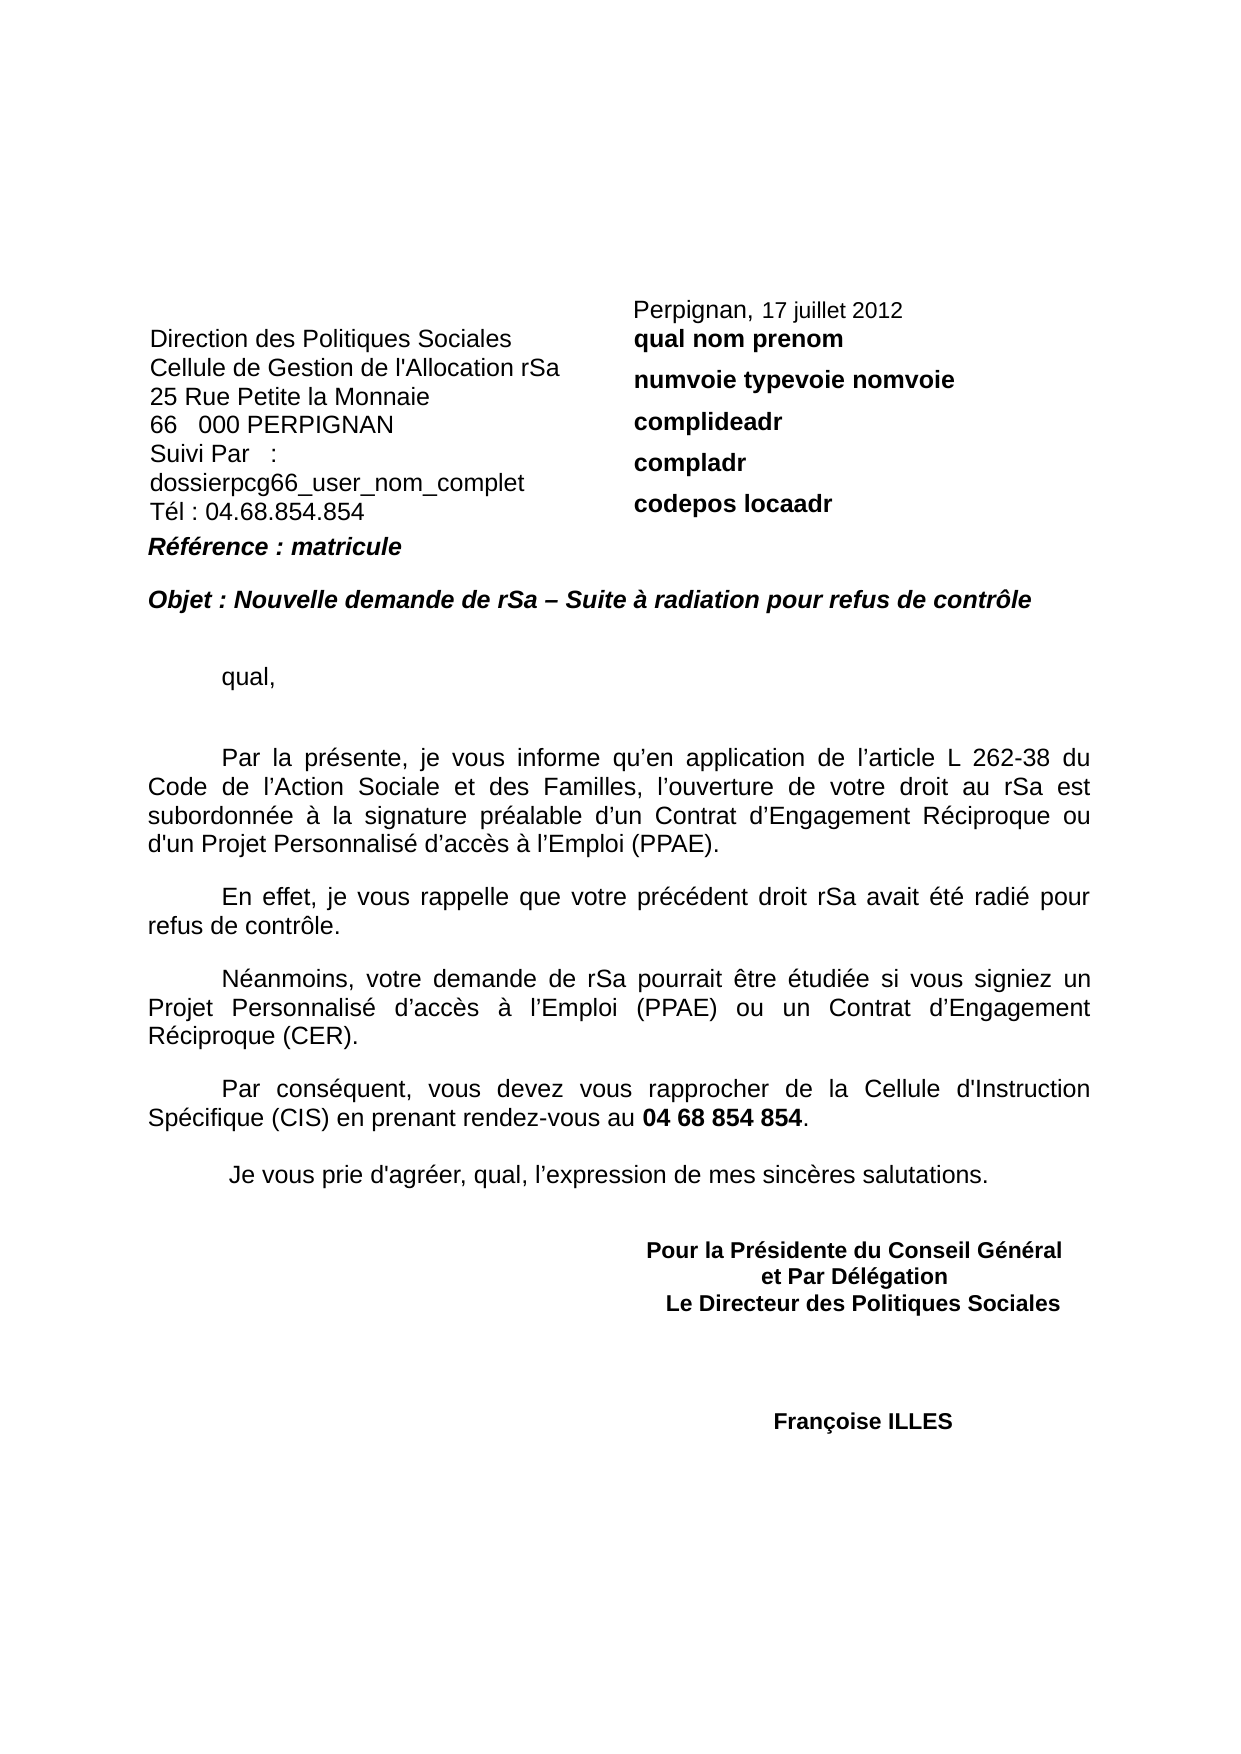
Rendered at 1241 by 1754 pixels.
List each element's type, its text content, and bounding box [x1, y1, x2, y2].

text Françoise ILLES [634, 1379, 1092, 1434]
text Objet : Nouvelle demande de rSa – Suite à radiation pour refus de contrôle [148, 585, 1092, 613]
text Par conséquent, vous devez vous rapprocher de la Cellule d'Instruction Spécifique (CIS) en prenant rendez-vous au 04 68 854 854. [148, 1074, 1092, 1132]
text Pour la Présidente du Conseil Général [616, 1237, 1092, 1263]
table_header Direction des Politiques Sociales Cellule de Gestion de l'Allocation rSa 25 Rue Petite la Monnaie 66 000 PERPIGNAN Suivi Par : dossierpcg66_user_nom_complet Tél : 04.68.854.854 [149, 324, 633, 532]
text et Par Délégation [616, 1263, 1092, 1290]
text Perpignan, 17 juillet 2012 [148, 295, 1092, 324]
table_header qual nom prenom numvoie typevoie nomvoie complideadr compladr codepos locaadr [633, 324, 1047, 532]
text En effet, je vous rappelle que votre précédent droit rSa avait été radié pour refus de contrôle. [148, 882, 1092, 940]
text Néanmoins, votre demande de rSa pourrait être étudiée si vous signiez un Projet Personnalisé d’accès à l’Emploi (PPAE) ou un Contrat d’Engagement Réciproque (CER). [148, 964, 1092, 1050]
text Référence : matricule [148, 532, 1092, 561]
text Par la présente, je vous informe qu’en application de l’article L 262-38 du Code de l’Action Sociale et des Familles, l’ouverture de votre droit au rSa est subordonnée à la signature préalable d’un Contrat d’Engagement Réciproque ou d'un Projet Personnalisé d’accès à l’Emploi (PPAE). [148, 743, 1092, 858]
text Le Directeur des Politiques Sociales [634, 1290, 1092, 1316]
text qual, [148, 662, 1092, 690]
text Je vous prie d'agréer, qual, l’expression de mes sincères salutations. [148, 1160, 1092, 1189]
